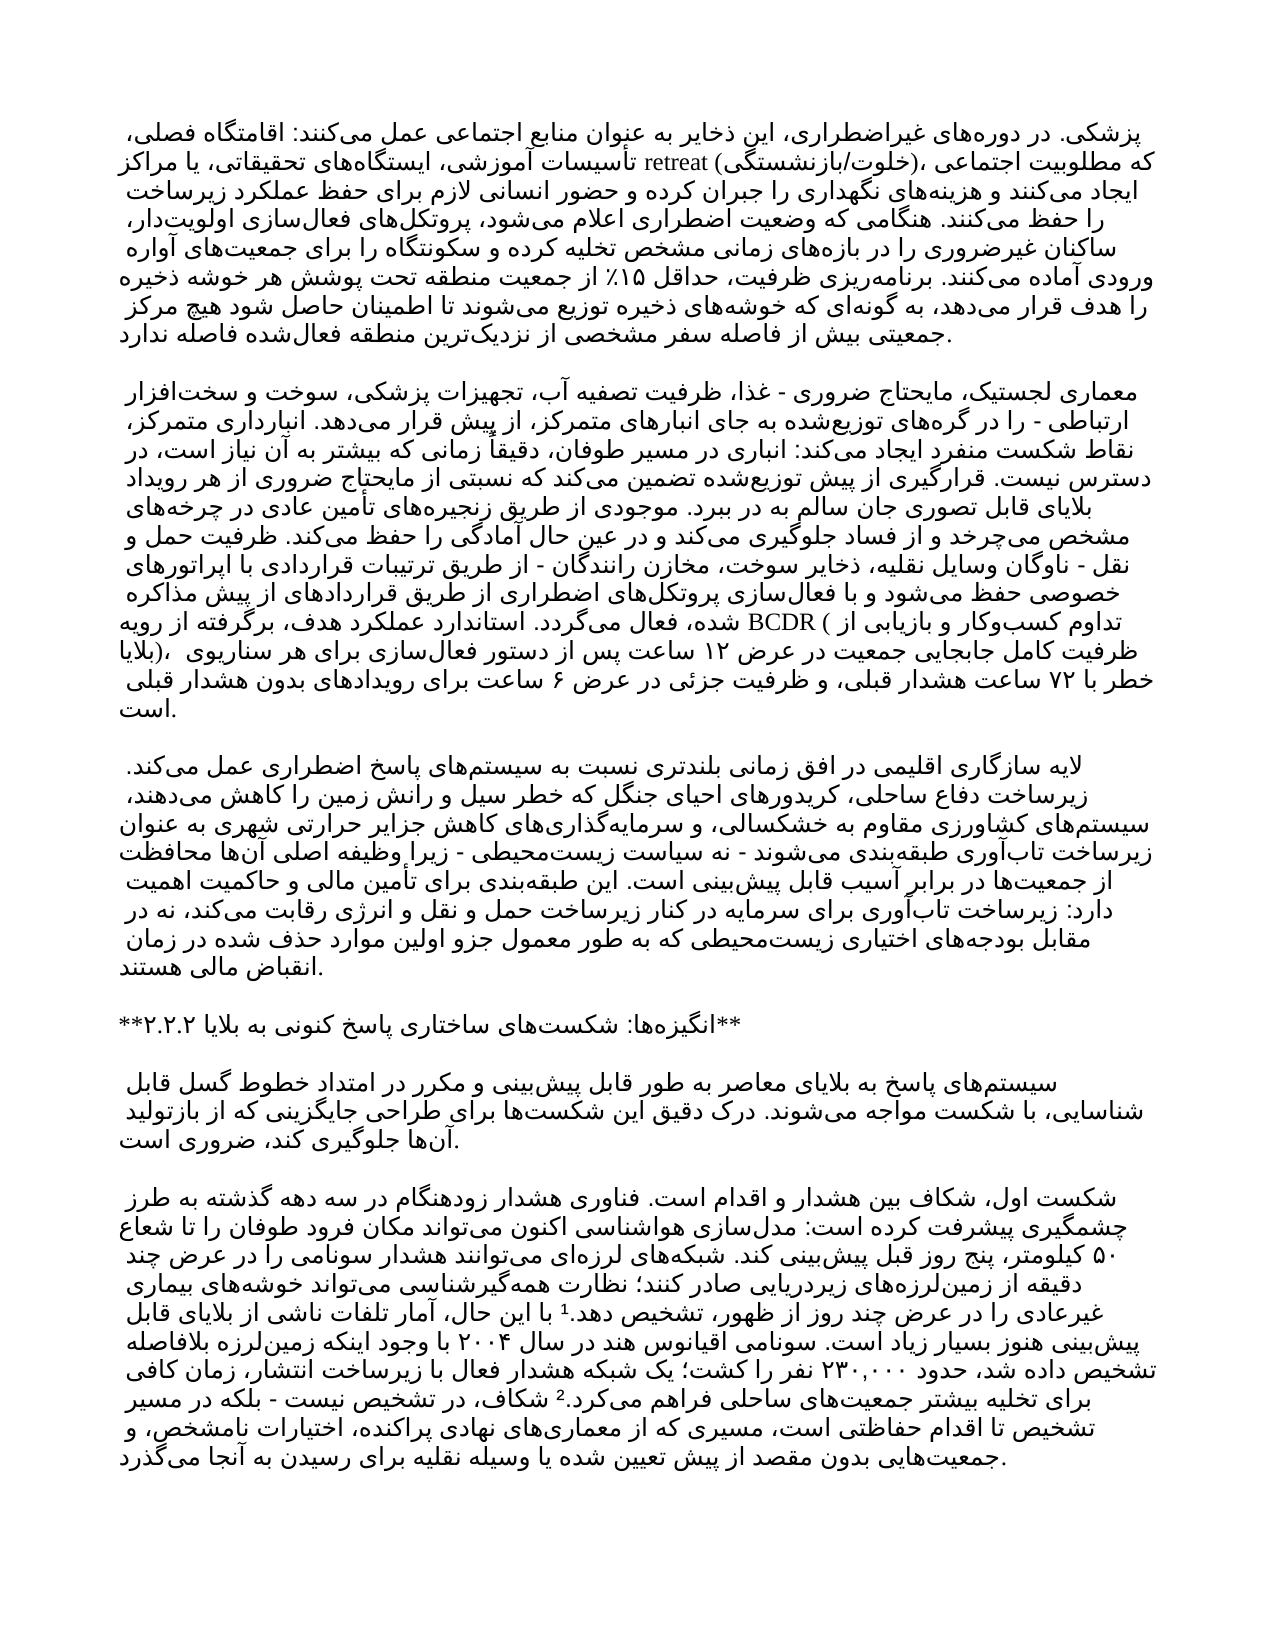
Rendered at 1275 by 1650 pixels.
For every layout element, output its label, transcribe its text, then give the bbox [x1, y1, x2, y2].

text شکست اول، شکاف بین هشدار و اقدام است. فناوری هشدار زودهنگام در سه دهه گذشته به طرز چشمگیری پیشرفت کرده است: مدل‌سازی هواشناسی اکنون می‌تواند مکان فرود طوفان را تا شعاع ۵۰ کیلومتر، پنج روز قبل پیش‌بینی کند. شبکه‌های لرزه‌ای می‌توانند هشدار سونامی را در عرض چند دقیقه از زمین‌لرزه‌های زیردریایی صادر کنند؛ نظارت همه‌گیرشناسی می‌تواند خوشه‌های بیماری غیرعادی را در عرض چند روز از ظهور، تشخیص دهد.¹ با این حال، آمار تلفات ناشی از بلایای قابل پیش‌بینی هنوز بسیار زیاد است. سونامی اقیانوس هند در سال ۲۰۰۴ با وجود اینکه زمین‌لرزه بلافاصله تشخیص داده شد، حدود ۲۳۰,۰۰۰ نفر را کشت؛ یک شبکه هشدار فعال با زیرساخت انتشار، زمان کافی برای تخلیه بیشتر جمعیت‌های ساحلی فراهم می‌کرد.² شکاف، در تشخیص نیست - بلکه در مسیر تشخیص تا اقدام حفاظتی است، مسیری که از معماری‌های نهادی پراکنده، اختیارات نامشخص، و جمعیت‌هایی بدون مقصد از پیش تعیین شده یا وسیله نقلیه برای رسیدن به آنجا می‌گذرد. [118, 1183, 1157, 1470]
text لایه سازگاری اقلیمی در افق زمانی بلندتری نسبت به سیستم‌های پاسخ اضطراری عمل می‌کند. زیرساخت دفاع ساحلی، کریدورهای احیای جنگل که خطر سیل و رانش زمین را کاهش می‌دهند، سیستم‌های کشاورزی مقاوم به خشکسالی، و سرمایه‌گذاری‌های کاهش جزایر حرارتی شهری به عنوان زیرساخت تاب‌آوری طبقه‌بندی می‌شوند - نه سیاست زیست‌محیطی - زیرا وظیفه اصلی آن‌ها محافظت از جمعیت‌ها در برابر آسیب قابل پیش‌بینی است. این طبقه‌بندی برای تأمین مالی و حاکمیت اهمیت دارد: زیرساخت تاب‌آوری برای سرمایه در کنار زیرساخت حمل و نقل و انرژی رقابت می‌کند، نه در مقابل بودجه‌های اختیاری زیست‌محیطی که به طور معمول جزو اولین موارد حذف شده در زمان انقباض مالی هستند. [118, 751, 1157, 981]
text سیستم سکونتگاه ذخیره از نظر ساختاری، بدیع‌ترین عنصر این ستون است. مناطق از پیش تعیین شده مجهز به مسکن آماده هستند - واحدهای مدولار قابل استقرار سریع، یا سازه‌های دائمی که در حالت آمادگی اشغال نگهداری می‌شوند - همراه با تأسیسات آب و برق، بهداشت، انبار مواد غذایی و امکانات پزشکی. در دوره‌های غیراضطراری، این ذخایر به عنوان منابع اجتماعی عمل می‌کنند: اقامتگاه فصلی، تأسیسات آموزشی، ایستگاه‌های تحقیقاتی، یا مراکز retreat (خلوت/بازنشستگی)، که مطلوبیت اجتماعی ایجاد می‌کنند و هزینه‌های نگهداری را جبران کرده و حضور انسانی لازم برای حفظ عملکرد زیرساخت را حفظ می‌کنند. هنگامی که وضعیت اضطراری اعلام می‌شود، پروتکل‌های فعال‌سازی اولویت‌دار، ساکنان غیرضروری را در بازه‌های زمانی مشخص تخلیه کرده و سکونتگاه را برای جمعیت‌های آواره ورودی آماده می‌کنند. برنامه‌ریزی ظرفیت، حداقل ۱۵٪ از جمعیت منطقه تحت پوشش هر خوشه ذخیره را هدف قرار می‌دهد، به گونه‌ای که خوشه‌های ذخیره توزیع می‌شوند تا اطمینان حاصل شود هیچ مرکز جمعیتی بیش از فاصله سفر مشخصی از نزدیک‌ترین منطقه فعال‌شده فاصله ندارد. [118, 118, 1157, 348]
text معماری لجستیک، مایحتاج ضروری - غذا، ظرفیت تصفیه آب، تجهیزات پزشکی، سوخت و سخت‌افزار ارتباطی - را در گره‌های توزیع‌شده به جای انبارهای متمرکز، از پیش قرار می‌دهد. انبارداری متمرکز، نقاط شکست منفرد ایجاد می‌کند: انباری در مسیر طوفان، دقیقاً زمانی که بیشتر به آن نیاز است، در دسترس نیست. قرارگیری از پیش توزیع‌شده تضمین می‌کند که نسبتی از مایحتاج ضروری از هر رویداد بلایای قابل تصوری جان سالم به در ببرد. موجودی از طریق زنجیره‌های تأمین عادی در چرخه‌های مشخص می‌چرخد و از فساد جلوگیری می‌کند و در عین حال آمادگی را حفظ می‌کند. ظرفیت حمل و نقل - ناوگان وسایل نقلیه، ذخایر سوخت، مخازن رانندگان - از طریق ترتیبات قراردادی با اپراتورهای خصوصی حفظ می‌شود و با فعال‌سازی پروتکل‌های اضطراری از طریق قراردادهای از پیش مذاکره شده، فعال می‌گردد. استاندارد عملکرد هدف، برگرفته از رویه BCDR (تداوم کسب‌وکار و بازیابی از بلایا)، ظرفیت کامل جابجایی جمعیت در عرض ۱۲ ساعت پس از دستور فعال‌سازی برای هر سناریوی خطر با ۷۲ ساعت هشدار قبلی، و ظرفیت جزئی در عرض ۶ ساعت برای رویدادهای بدون هشدار قبلی است. [118, 377, 1157, 722]
text سیستم‌های پاسخ به بلایای معاصر به طور قابل پیش‌بینی و مکرر در امتداد خطوط گسل قابل شناسایی، با شکست مواجه می‌شوند. درک دقیق این شکست‌ها برای طراحی جایگزینی که از بازتولید آن‌ها جلوگیری کند، ضروری است. [118, 1068, 1157, 1154]
text **۲.۲.۲ انگیزه‌ها: شکست‌های ساختاری پاسخ کنونی به بلایا** [118, 1010, 1157, 1039]
